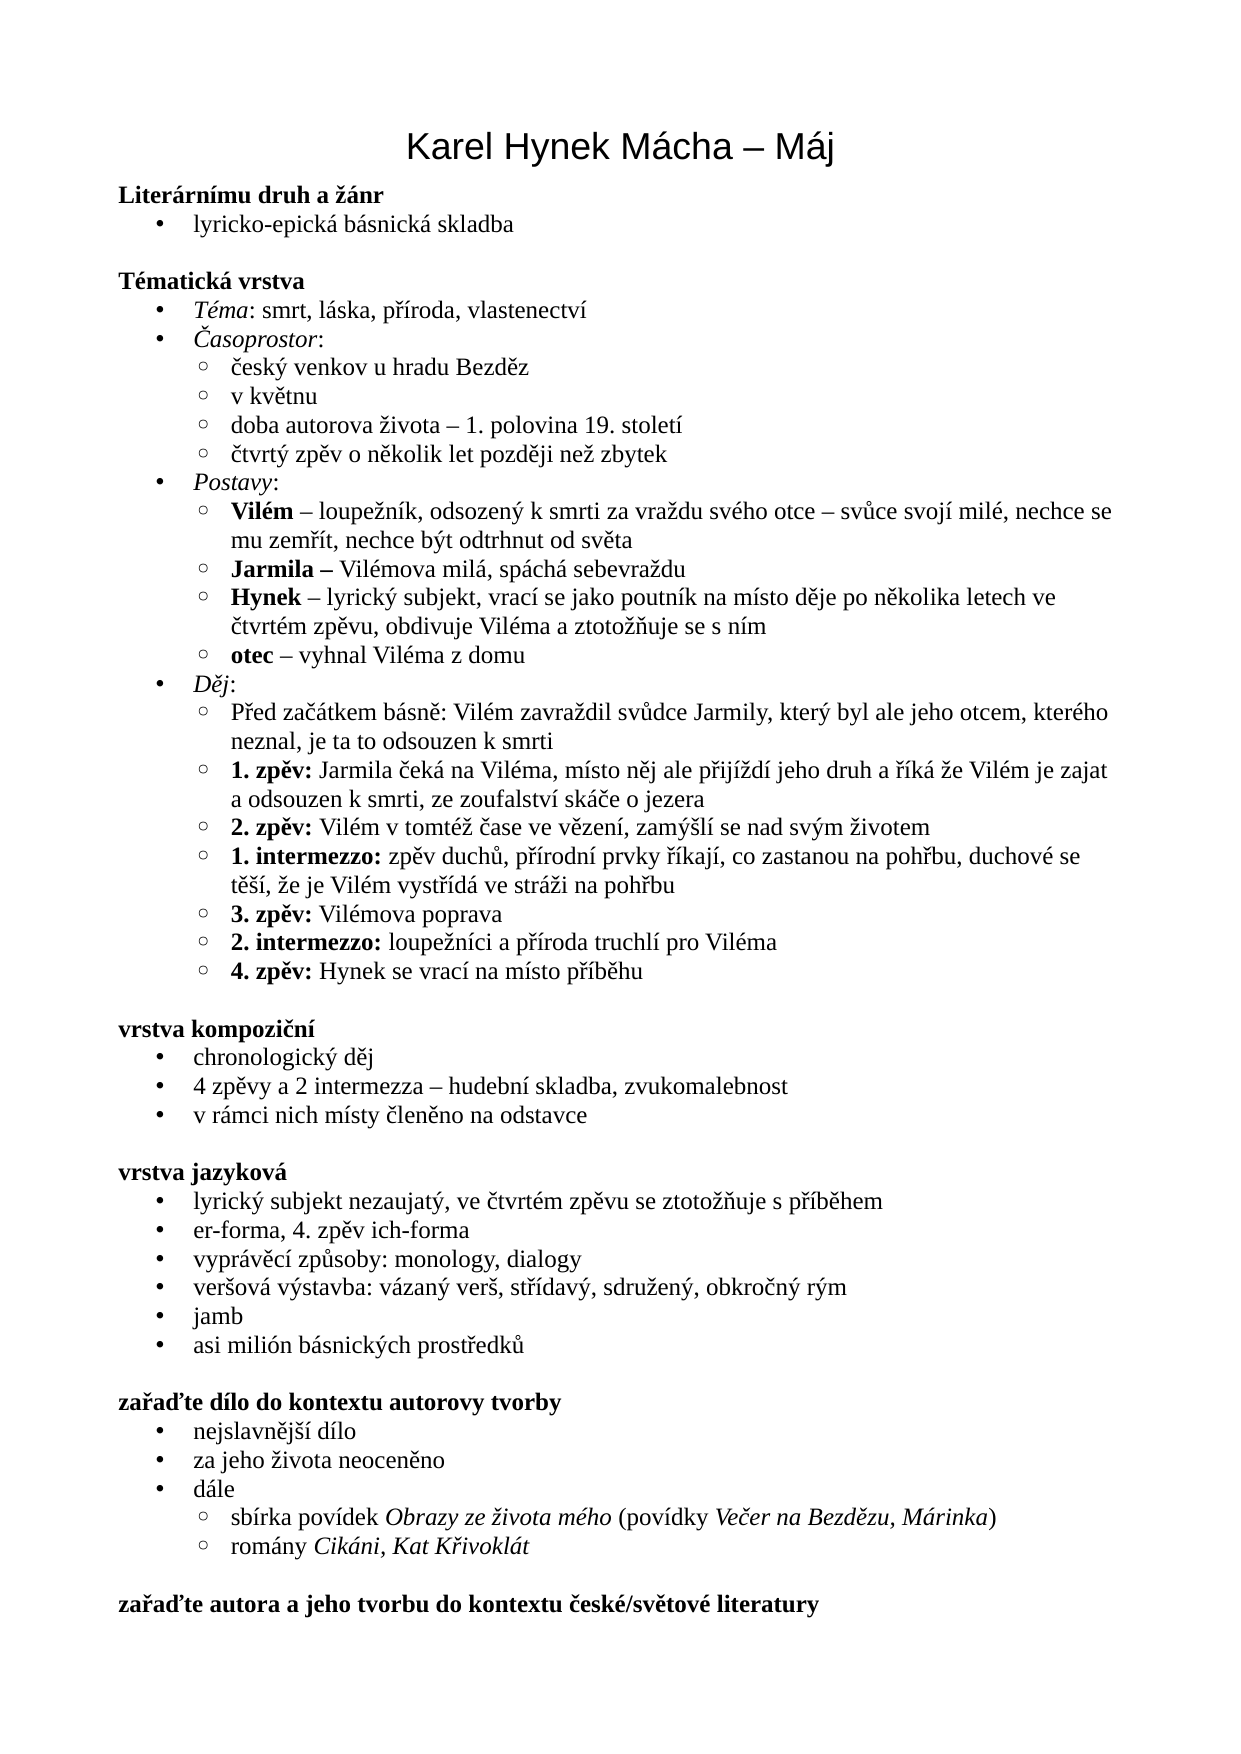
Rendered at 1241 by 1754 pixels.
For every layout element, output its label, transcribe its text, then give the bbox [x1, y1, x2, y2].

list Děj: [156, 669, 1122, 697]
list otec – vyhnal Viléma z domu [193, 640, 1122, 669]
list Časoprostor: [156, 324, 1122, 352]
list 4 zpěvy a 2 intermezza – hudební skladba, zvukomalebnost [156, 1071, 1122, 1100]
list doba autorova života – 1. polovina 19. století [193, 410, 1122, 439]
list 3. zpěv: Vilémova poprava [193, 899, 1122, 927]
list vyprávěcí způsoby: monology, dialogy [156, 1244, 1122, 1272]
list Postavy: [156, 467, 1122, 496]
list chronologický děj [156, 1042, 1122, 1071]
text Literárnímu druh a žánr [118, 180, 1122, 209]
text vrstva jazyková [118, 1157, 1122, 1186]
list 1. zpěv: Jarmila čeká na Viléma, místo něj ale přijíždí jeho druh a říká že Vilém je zajat a odsouzen k smrti, ze zoufalství skáče o jezera [193, 755, 1122, 812]
list veršová výstavba: vázaný verš, střídavý, sdružený, obkročný rým [156, 1272, 1122, 1301]
list v rámci nich místy členěno na odstavce [156, 1100, 1122, 1129]
list 2. intermezzo: loupežníci a příroda truchlí pro Viléma [193, 927, 1122, 956]
list český venkov u hradu Bezděz [193, 352, 1122, 381]
list dále [156, 1474, 1122, 1502]
list jamb [156, 1301, 1122, 1330]
subtitle Karel Hynek Mácha – Máj [118, 124, 1122, 167]
list v květnu [193, 381, 1122, 410]
list za jeho života neoceněno [156, 1445, 1122, 1474]
text Tématická vrstva [118, 266, 1122, 295]
list lyricko-epická básnická skladba [156, 209, 1122, 237]
list Téma: smrt, láska, příroda, vlastenectví [156, 295, 1122, 324]
list lyrický subjekt nezaujatý, ve čtvrtém zpěvu se ztotožňuje s příběhem [156, 1186, 1122, 1215]
list 1. intermezzo: zpěv duchů, přírodní prvky říkají, co zastanou na pohřbu, duchové se těší, že je Vilém vystřídá ve stráži na pohřbu [193, 841, 1122, 899]
text vrstva kompoziční [118, 1014, 1122, 1042]
text zařaďte dílo do kontextu autorovy tvorby [118, 1387, 1122, 1416]
list asi milión básnických prostředků [156, 1330, 1122, 1359]
text zařaďte autora a jeho tvorbu do kontextu české/světové literatury [118, 1589, 1122, 1617]
list Před začátkem básně: Vilém zavraždil svůdce Jarmily, který byl ale jeho otcem, kterého neznal, je ta to odsouzen k smrti [193, 697, 1122, 755]
list Hynek – lyrický subjekt, vrací se jako poutník na místo děje po několika letech ve čtvrtém zpěvu, obdivuje Viléma a ztotožňuje se s ním [193, 582, 1122, 640]
list Vilém – loupežník, odsozený k smrti za vraždu svého otce – svůce svojí milé, nechce se mu zemřít, nechce být odtrhnut od světa [193, 496, 1122, 554]
list 4. zpěv: Hynek se vrací na místo příběhu [193, 956, 1122, 985]
list er-forma, 4. zpěv ich-forma [156, 1215, 1122, 1244]
list romány Cikáni, Kat Křivoklát [193, 1531, 1122, 1560]
list Jarmila – Vilémova milá, spáchá sebevraždu [193, 554, 1122, 582]
list čtvrtý zpěv o několik let později než zbytek [193, 439, 1122, 467]
list sbírka povídek Obrazy ze života mého (povídky Večer na Bezdězu, Márinka) [193, 1502, 1122, 1531]
list 2. zpěv: Vilém v tomtéž čase ve vězení, zamýšlí se nad svým životem [193, 812, 1122, 841]
list nejslavnější dílo [156, 1416, 1122, 1445]
